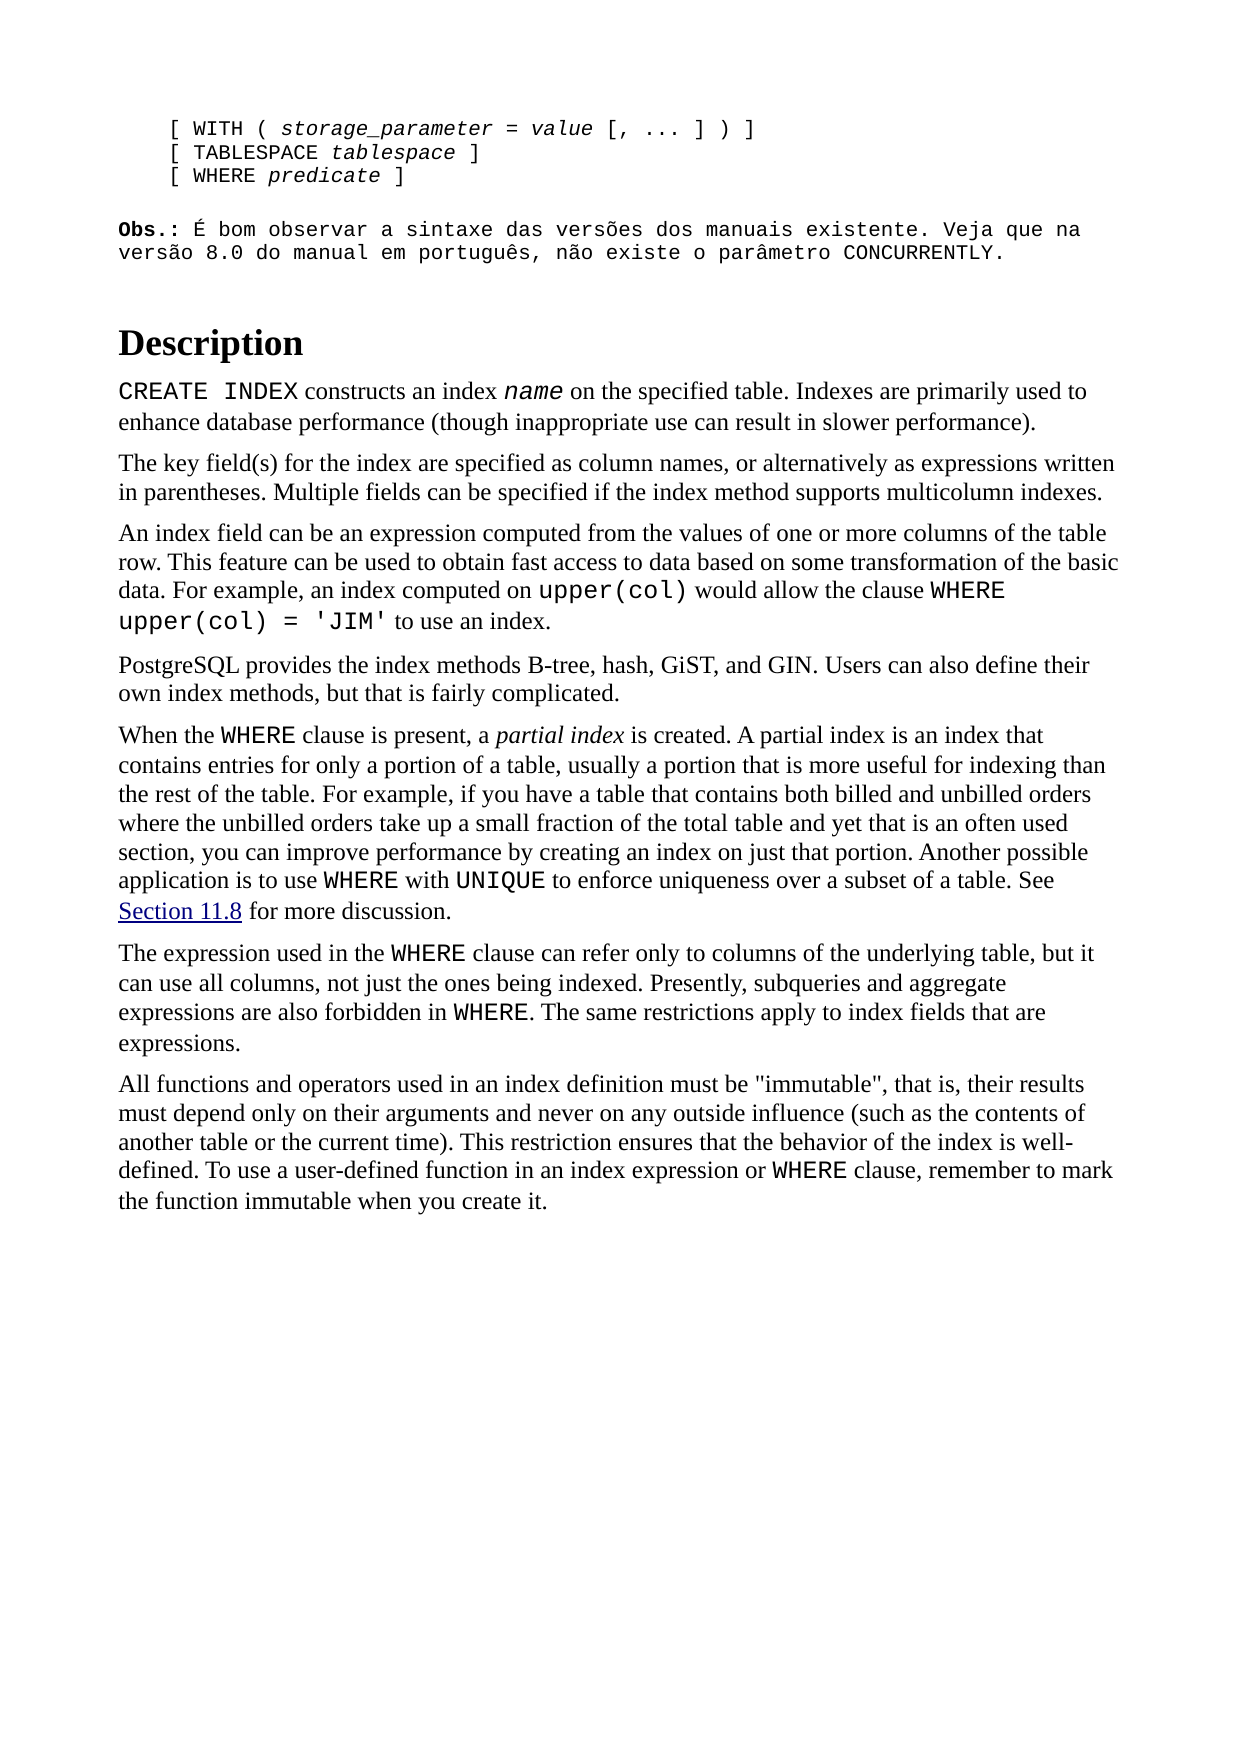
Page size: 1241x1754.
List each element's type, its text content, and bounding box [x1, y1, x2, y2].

text CREATE INDEX constructs an index name on the specified table. Indexes are primarily used to enhance database performance (though inappropriate use can result in slower performance). [118, 376, 1122, 436]
text [ WHERE predicate ] [118, 165, 1122, 189]
text An index field can be an expression computed from the values of one or more columns of the table row. This feature can be used to obtain fast access to data based on some transformation of the basic data. For example, an index computed on upper(col) would allow the clause WHERE upper(col) = 'JIM' to use an index. [118, 518, 1122, 637]
text The key field(s) for the index are specified as column names, or alternatively as expressions written in parentheses. Multiple fields can be specified if the index method supports multicolumn indexes. [118, 448, 1122, 506]
text Obs.: É bom observar a sintaxe das versões dos manuais existente. Veja que na versão 8.0 do manual em português, não existe o parâmetro CONCURRENTLY. [118, 218, 1122, 266]
text PostgreSQL provides the index methods B-tree, hash, GiST, and GIN. Users can also define their own index methods, but that is fairly complicated. [118, 650, 1122, 707]
text [ TABLESPACE tablespace ] [118, 142, 1122, 165]
text The expression used in the WHERE clause can refer only to columns of the underlying table, but it can use all columns, not just the ones being indexed. Presently, subqueries and aggregate expressions are also forbidden in WHERE. The same restrictions apply to index fields that are expressions. [118, 938, 1122, 1057]
text [ WITH ( storage_parameter = value [, ... ] ) ] [118, 118, 1122, 142]
text When the WHERE clause is present, a partial index is created. A partial index is an index that contains entries for only a portion of a table, usually a portion that is more useful for indexing than the rest of the table. For example, if you have a table that contains both billed and unbilled orders where the unbilled orders take up a small fraction of the total table and yet that is an often used section, you can improve performance by creating an index on just that portion. Another possible application is to use WHERE with UNIQUE to enforce uniqueness over a subset of a table. See Section 11.8 for more discussion. [118, 720, 1122, 925]
text All functions and operators used in an index definition must be "immutable", that is, their results must depend only on their arguments and never on any outside influence (such as the contents of another table or the current time). This restriction ensures that the behavior of the index is well-defined. To use a user-defined function in an index expression or WHERE clause, remember to mark the function immutable when you create it. [118, 1069, 1122, 1215]
subtitle Description [118, 320, 1122, 363]
